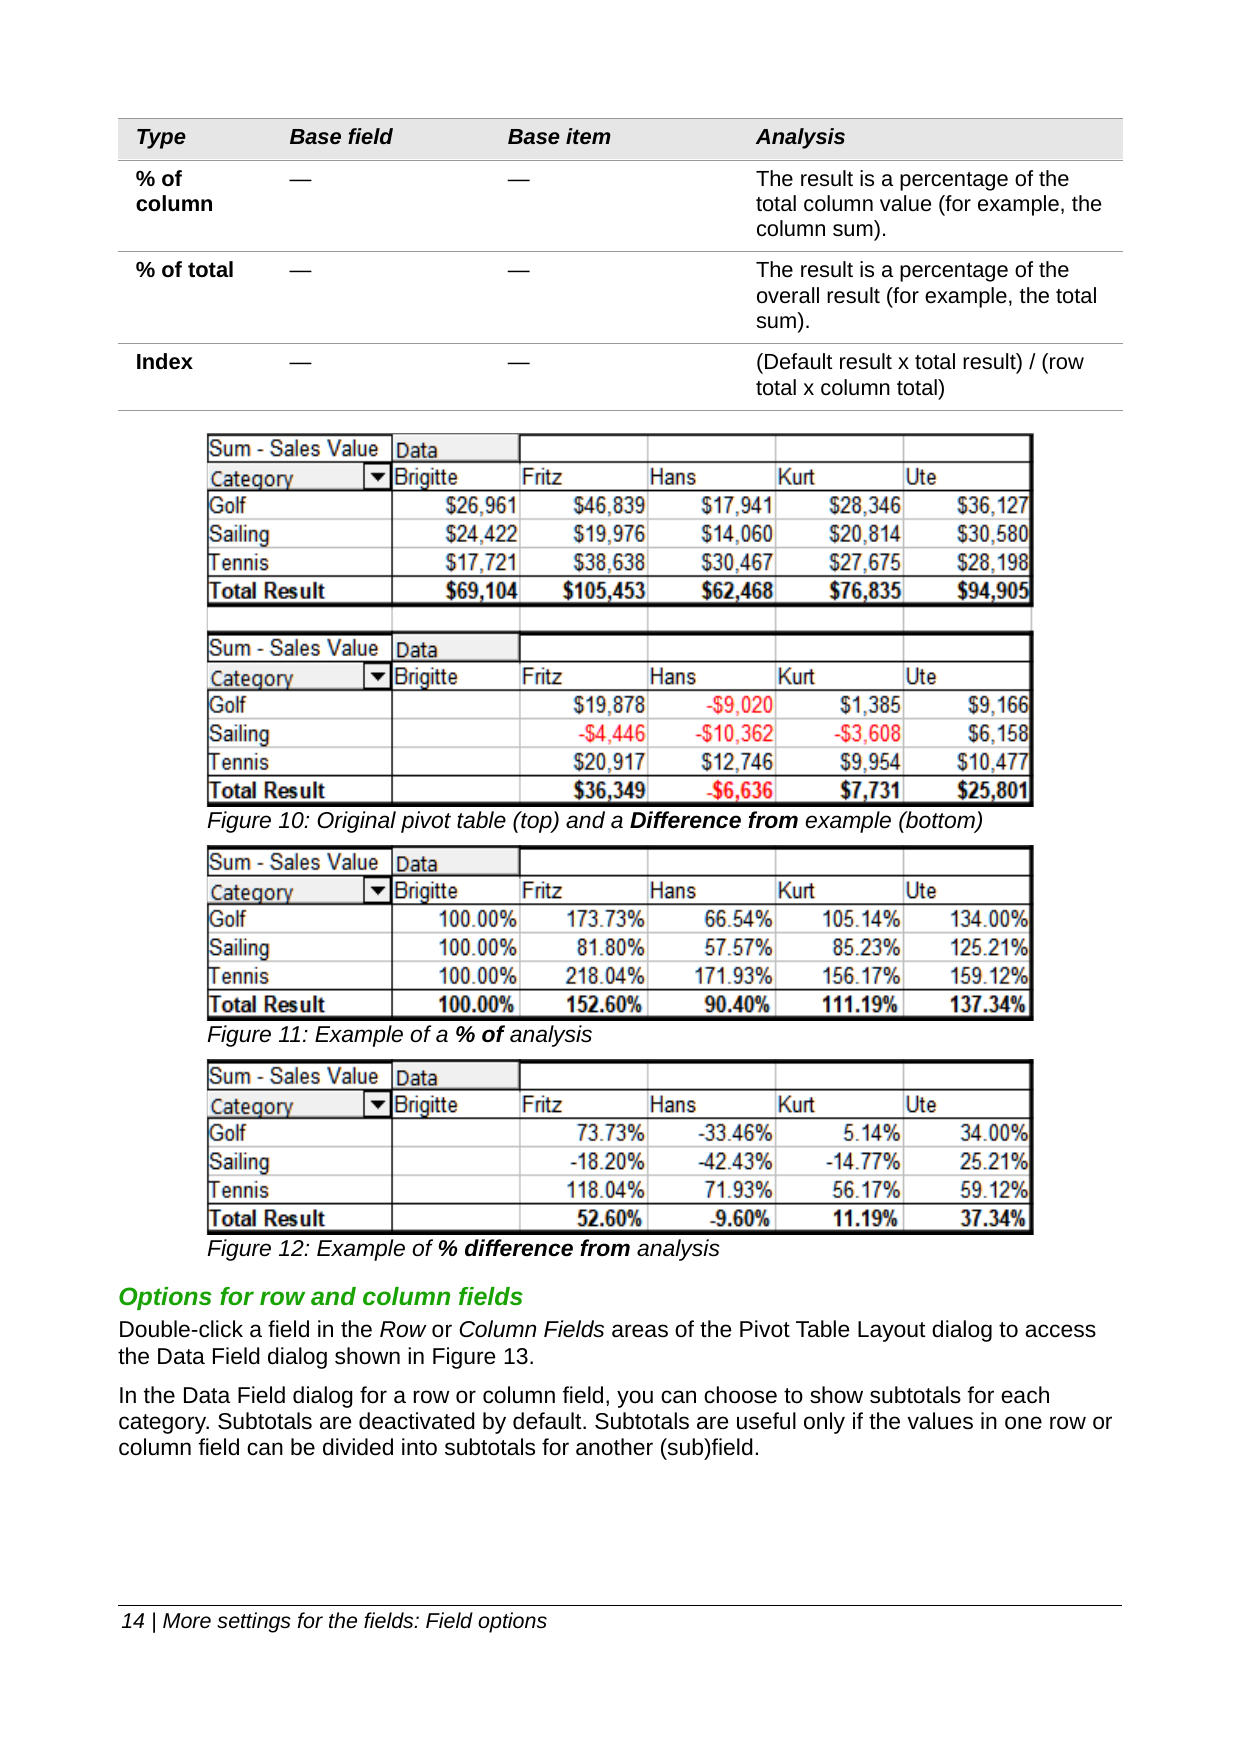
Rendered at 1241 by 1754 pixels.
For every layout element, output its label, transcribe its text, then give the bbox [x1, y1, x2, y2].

picture [206, 845, 1034, 1021]
table_cell — [490, 252, 738, 343]
table_cell % of column [118, 161, 272, 251]
table_cell — [490, 344, 738, 410]
table_header Base field [272, 119, 490, 159]
text Figure 11: Example of a % of analysis [207, 1021, 1033, 1047]
text In the Data Field dialog for a row or column field, you can choose to show subtotals for each category. Subtotals are deactivated by default. Subtotals are useful only if the values in one row or column field can be divided into subtotals for another (sub)field. [118, 1382, 1122, 1461]
table_cell Index [118, 344, 272, 410]
picture [206, 1059, 1034, 1235]
table_cell % of total [118, 252, 272, 343]
table_cell — [272, 161, 490, 251]
table_cell (Default result x total result) / (row total x column total) [738, 344, 1123, 410]
text Double-click a field in the Row or Column Fields areas of the Pivot Table Layout dialog to access the Data Field dialog shown in Figure 13. [118, 1316, 1122, 1369]
text Figure 12: Example of % difference from analysis [207, 1235, 1033, 1261]
table_cell — [272, 344, 490, 410]
table_cell The result is a percentage of the total column value (for example, the column sum). [738, 161, 1123, 251]
table_header Analysis [738, 119, 1123, 159]
table_cell — [490, 161, 738, 251]
text Figure 10: Original pivot table (top) and a Difference from example (bottom) [207, 807, 1033, 833]
table_cell The result is a percentage of the overall result (for example, the total sum). [738, 252, 1123, 343]
table_header Base item [490, 119, 738, 159]
subtitle Options for row and column fields [118, 1282, 1122, 1311]
table_header Type [118, 119, 272, 159]
table_cell — [272, 252, 490, 343]
picture [206, 433, 1034, 807]
